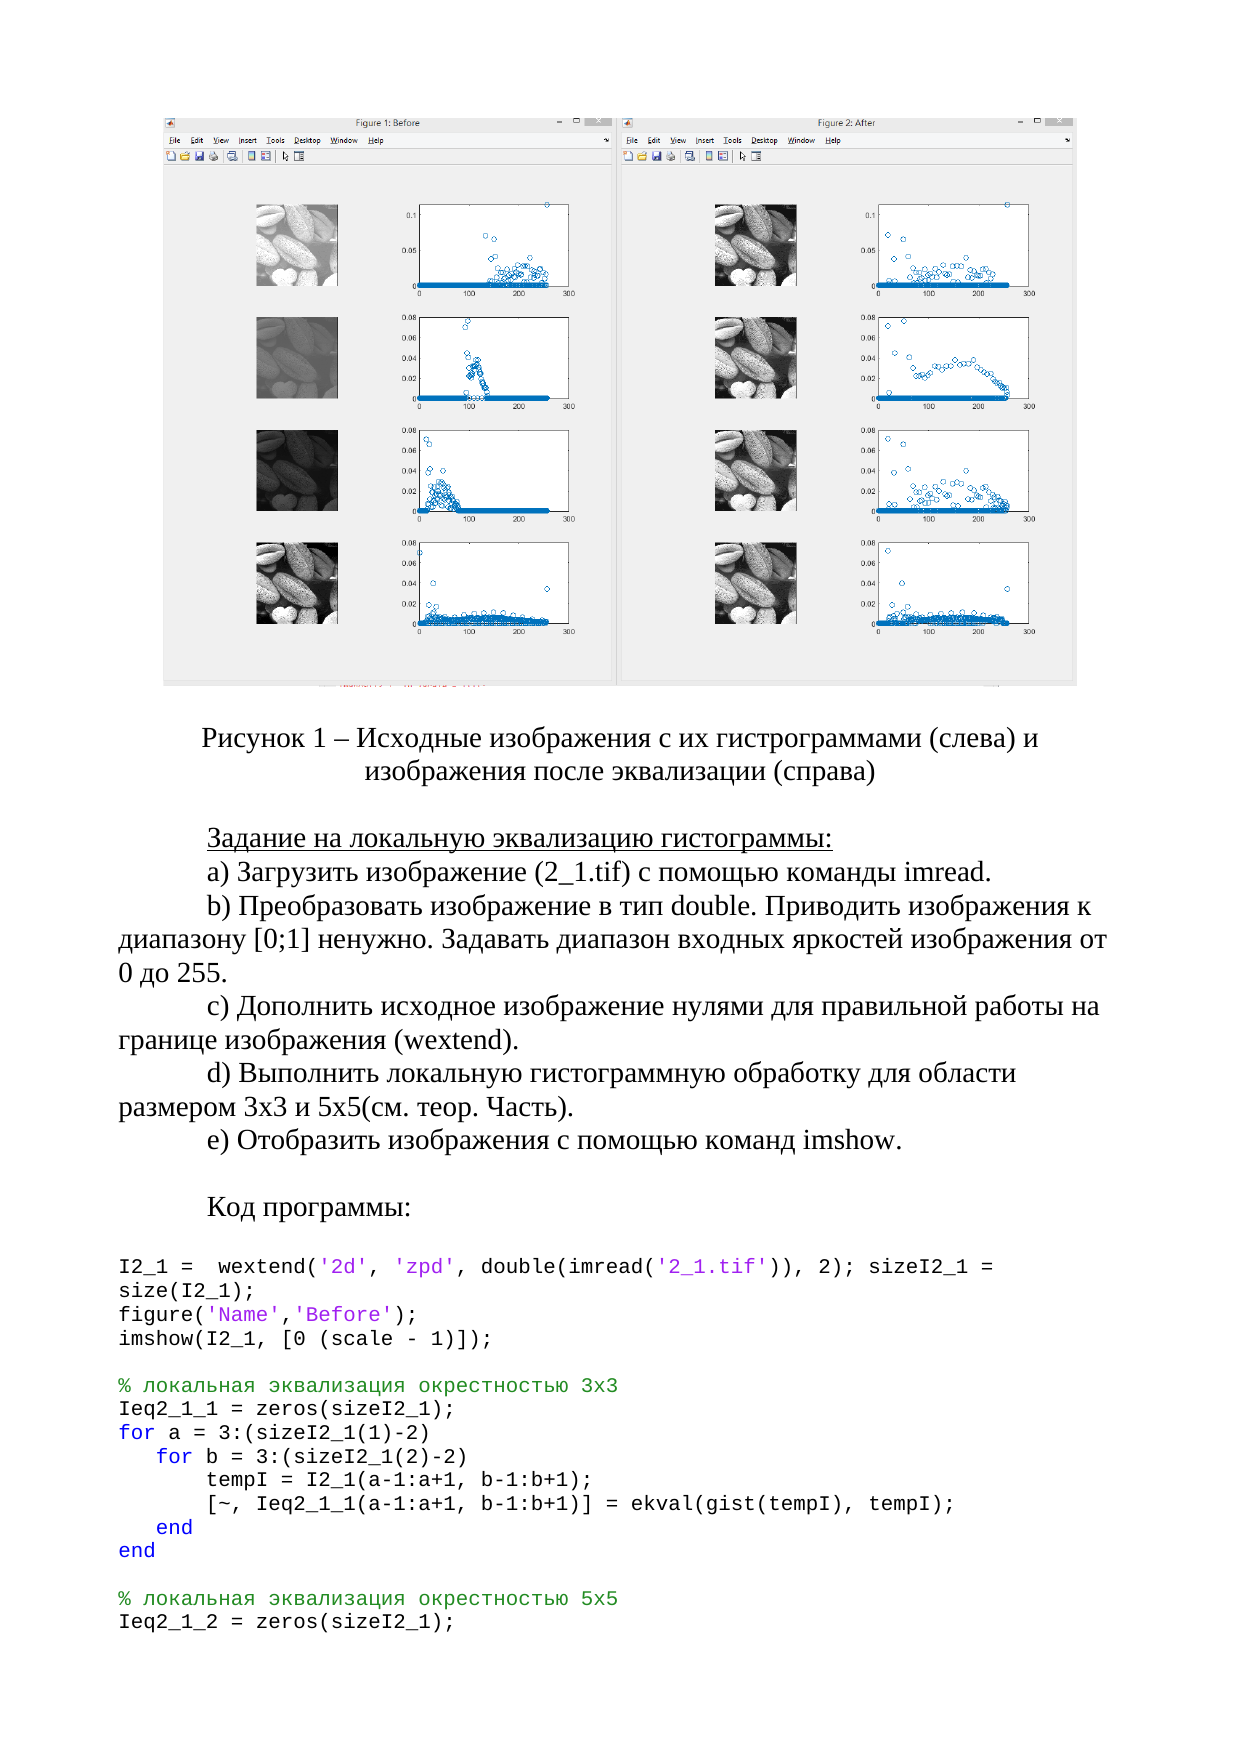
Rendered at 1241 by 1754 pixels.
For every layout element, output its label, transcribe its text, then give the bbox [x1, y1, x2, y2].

text d) Выполнить локальную гистограммную обработку для области размером 3x3 и 5x5(см. теор. Часть). [118, 1055, 1122, 1122]
text % локальная эквализация окрестностью 5x5 [118, 1588, 1122, 1611]
text for b = 3:(sizeI2_1(2)-2) [118, 1446, 1122, 1469]
text Ieq2_1_1 = zeros(sizeI2_1); [118, 1398, 1122, 1422]
text I2_1 = wextend('2d', 'zpd', double(imread('2_1.tif')), 2); sizeI2_1 = size(I2_1); [118, 1257, 1122, 1304]
text Ieq2_1_2 = zeros(sizeI2_1); [118, 1611, 1122, 1635]
text % локальная эквализация окрестностью 3x3 [118, 1375, 1122, 1398]
text a) Загрузить изображение (2_1.tif) с помощью команды imread. [118, 854, 1122, 888]
text end [118, 1540, 1122, 1564]
text e) Отобразить изображения с помощью команд imshow. [118, 1122, 1122, 1156]
text figure('Name','Before'); [118, 1304, 1122, 1327]
picture [163, 118, 1077, 687]
text Задание на локальную эквализацию гистограммы: [118, 821, 1122, 854]
text tempI = I2_1(a-1:a+1, b-1:b+1); [118, 1469, 1122, 1493]
text Код программы: [118, 1189, 1122, 1223]
text b) Преобразовать изображение в тип double. Приводить изображения к диапазону [0;1] ненужно. Задавать диапазон входных яркостей изображения от 0 до 255. [118, 888, 1122, 988]
text end [118, 1517, 1122, 1540]
text for a = 3:(sizeI2_1(1)-2) [118, 1422, 1122, 1446]
text Рисунок 1 – Исходные изображения с их гистрограммами (слева) и изображения после эквализации (справа) [118, 720, 1122, 787]
text c) Дополнить исходное изображение нулями для правильной работы на границе изображения (wextend). [118, 988, 1122, 1055]
text [~, Ieq2_1_1(a-1:a+1, b-1:b+1)] = ekval(gist(tempI), tempI); [118, 1493, 1122, 1517]
text imshow(I2_1, [0 (scale - 1)]); [118, 1327, 1122, 1351]
